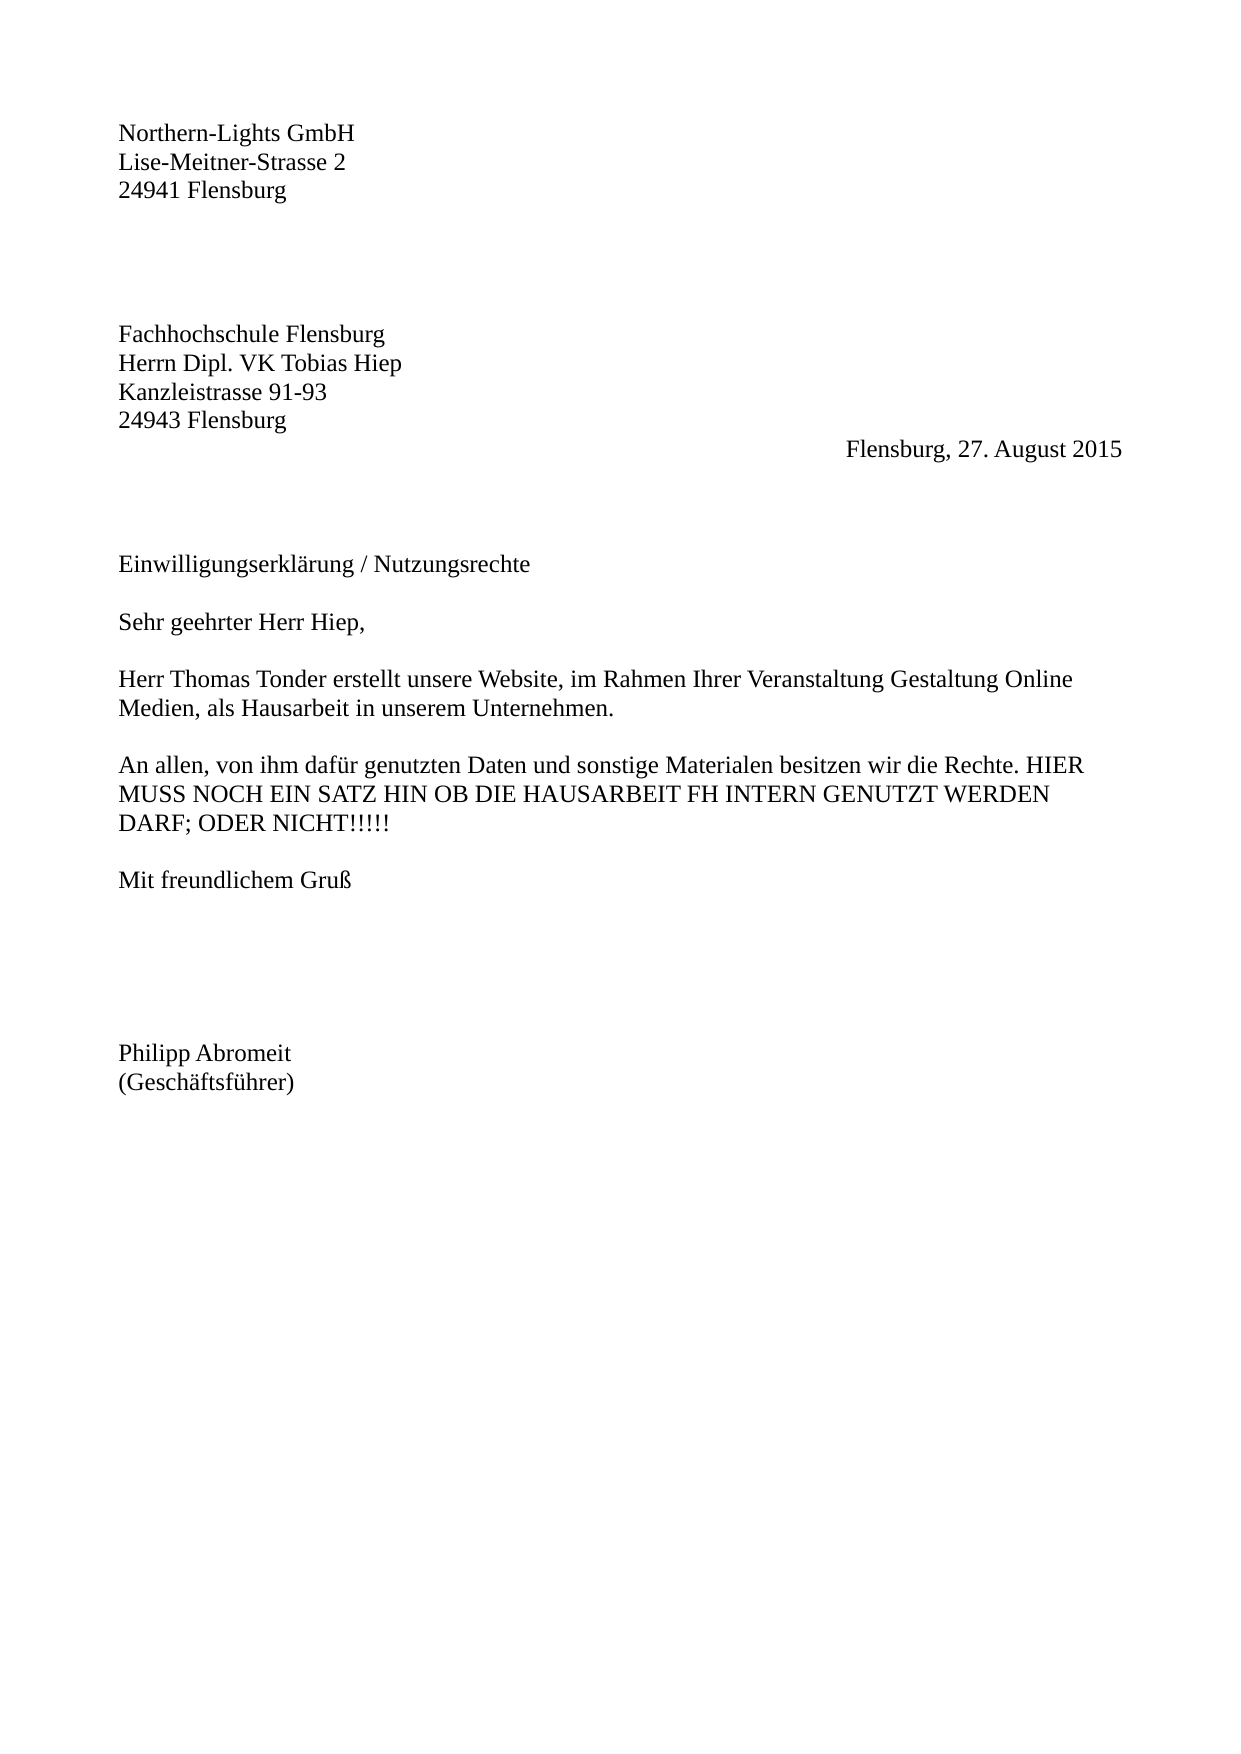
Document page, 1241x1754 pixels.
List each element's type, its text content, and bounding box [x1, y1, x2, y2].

text Flensburg, 27. August 2015 [118, 434, 1122, 463]
text Herr Thomas Tonder erstellt unsere Website, im Rahmen Ihrer Veranstaltung Gestaltung Online Medien, als Hausarbeit in unserem Unternehmen. [118, 664, 1122, 722]
text (Geschäftsführer) [118, 1067, 1122, 1096]
text Kanzleistrasse 91-93 [118, 377, 1122, 406]
text Lise-Meitner-Strasse 2 [118, 147, 1122, 176]
text An allen, von ihm dafür genutzten Daten und sonstige Materialen besitzen wir die Rechte. HIER MUSS NOCH EIN SATZ HIN OB DIE HAUSARBEIT FH INTERN GENUTZT WERDEN DARF; ODER NICHT!!!!! [118, 751, 1122, 837]
text Philipp Abromeit [118, 1038, 1122, 1067]
text Einwilligungserklärung / Nutzungsrechte [118, 549, 1122, 578]
text Fachhochschule Flensburg [118, 319, 1122, 348]
text 24941 Flensburg [118, 176, 1122, 204]
text 24943 Flensburg [118, 406, 1122, 434]
text Mit freundlichem Gruß [118, 866, 1122, 894]
text Northern-Lights GmbH [118, 118, 1122, 147]
text Herrn Dipl. VK Tobias Hiep [118, 348, 1122, 377]
text Sehr geehrter Herr Hiep, [118, 607, 1122, 636]
